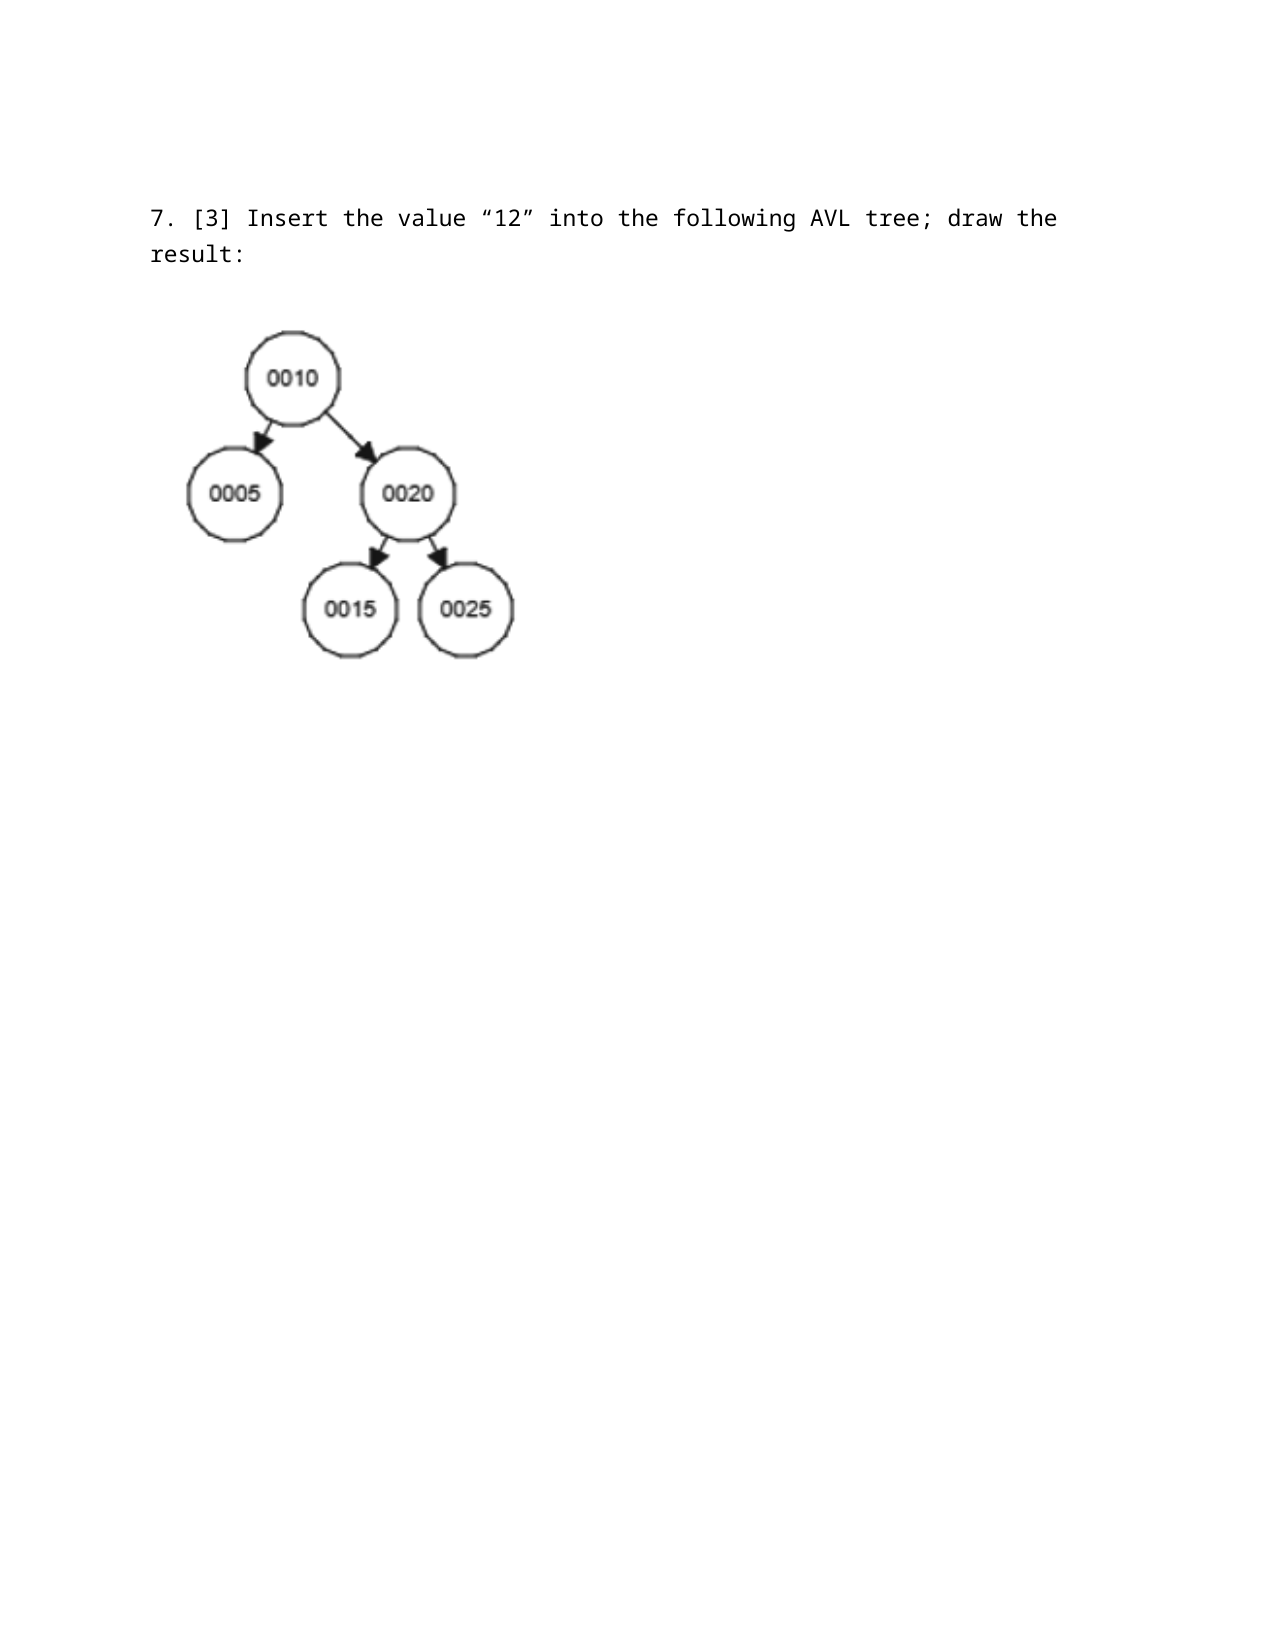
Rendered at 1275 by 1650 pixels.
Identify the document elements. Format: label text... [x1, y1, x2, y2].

picture [150, 294, 538, 675]
text 7. [3] Insert the value “12” into the following AVL tree; draw the result: [150, 202, 1125, 269]
